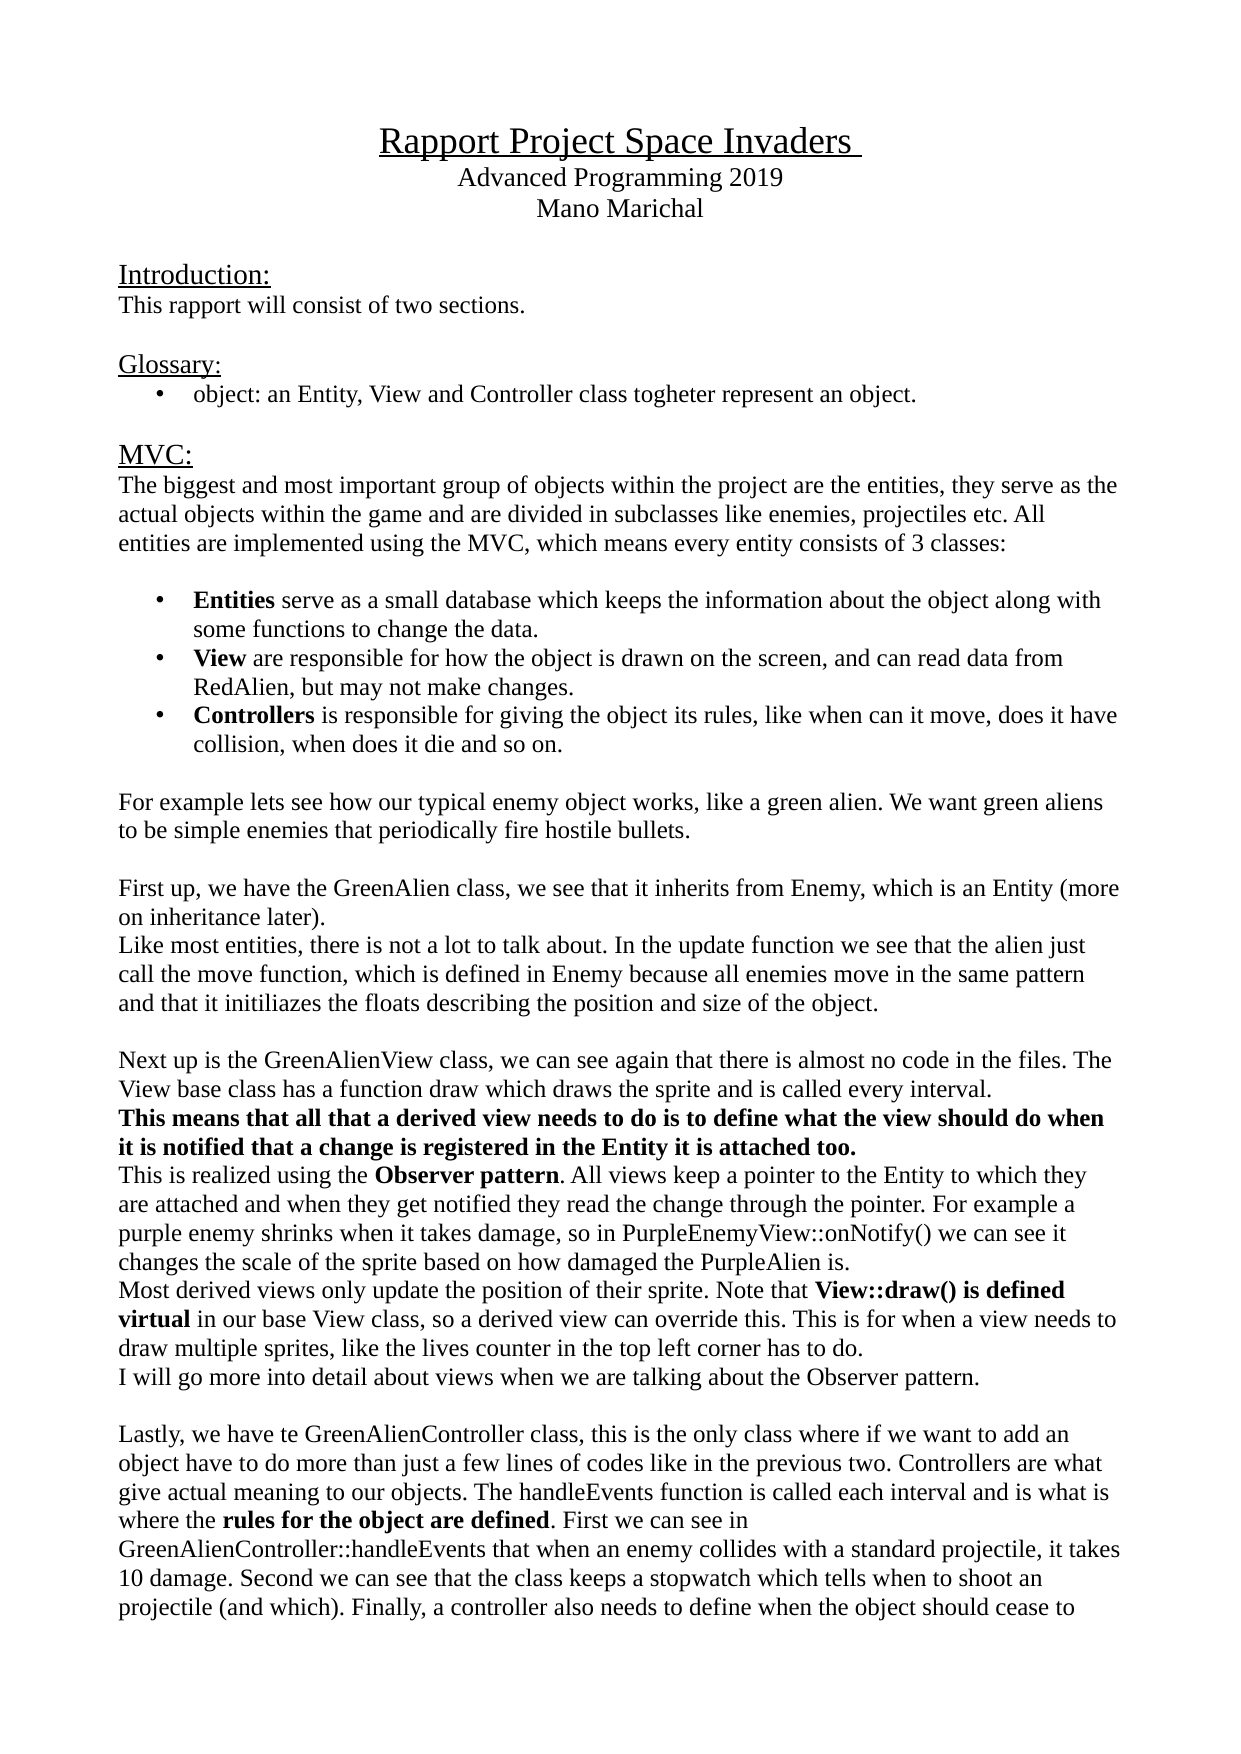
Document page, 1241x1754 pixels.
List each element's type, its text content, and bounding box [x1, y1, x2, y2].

list Controllers is responsible for giving the object its rules, like when can it move, does it have collision, when does it die and so on. [156, 700, 1122, 758]
list Entities serve as a small database which keeps the information about the object along with some functions to change the data. [156, 585, 1122, 643]
list object: an Entity, View and Controller class togheter represent an object. [156, 379, 1122, 408]
text Mano Marichal [118, 192, 1122, 223]
text MVC: [118, 437, 1122, 470]
text For example lets see how our typical enemy object works, like a green alien. We want green aliens to be simple enemies that periodically fire hostile bullets. [118, 787, 1122, 844]
list View are responsible for how the object is drawn on the screen, and can read data from RedAlien, but may not make changes. [156, 643, 1122, 700]
text Introduction: [118, 257, 1122, 291]
text Most derived views only update the position of their sprite. Note that View::draw() is defined virtual in our base View class, so a derived view can override this. This is for when a view needs to draw multiple sprites, like the lives counter in the top left corner has to do. [118, 1275, 1122, 1362]
text Advanced Programming 2019 [118, 161, 1122, 192]
text Lastly, we have te GreenAlienController class, this is the only class where if we want to add an object have to do more than just a few lines of codes like in the previous two. Controllers are what give actual meaning to our objects. The handleEvents function is called each interval and is what is where the rules for the object are defined. First we can see in GreenAlienController::handleEvents that when an enemy collides with a standard projectile, it takes 10 damage. Second we can see that the class keeps a stopwatch which tells when to shoot an projectile (and which). Finally, a controller also needs to define when the object should cease to [118, 1419, 1122, 1620]
text Next up is the GreenAlienView class, we can see again that there is almost no code in the files. The View base class has a function draw which draws the sprite and is called every interval. [118, 1045, 1122, 1103]
text This rapport will consist of two sections. [118, 291, 1122, 319]
text This means that all that a derived view needs to do is to define what the view should do when it is notified that a change is registered in the Entity it is attached too. [118, 1103, 1122, 1160]
text Like most entities, there is not a lot to talk about. In the update function we see that the alien just call the move function, which is defined in Enemy because all enemies move in the same pattern and that it initiliazes the floats describing the position and size of the object. [118, 930, 1122, 1017]
text The biggest and most important group of objects within the project are the entities, they serve as the actual objects within the game and are divided in subclasses like enemies, projectiles etc. All entities are implemented using the MVC, which means every entity consists of 3 classes: [118, 470, 1122, 557]
text This is realized using the Observer pattern. All views keep a pointer to the Entity to which they are attached and when they get notified they read the change through the pointer. For example a purple enemy shrinks when it takes damage, so in PurpleEnemyView::onNotify() we can see it changes the scale of the sprite based on how damaged the PurpleAlien is. [118, 1160, 1122, 1275]
text Glossary: [118, 348, 1122, 379]
text First up, we have the GreenAlien class, we see that it inherits from Enemy, which is an Entity (more on inheritance later). [118, 873, 1122, 930]
text I will go more into detail about views when we are talking about the Observer pattern. [118, 1362, 1122, 1390]
text Rapport Project Space Invaders [118, 118, 1122, 161]
